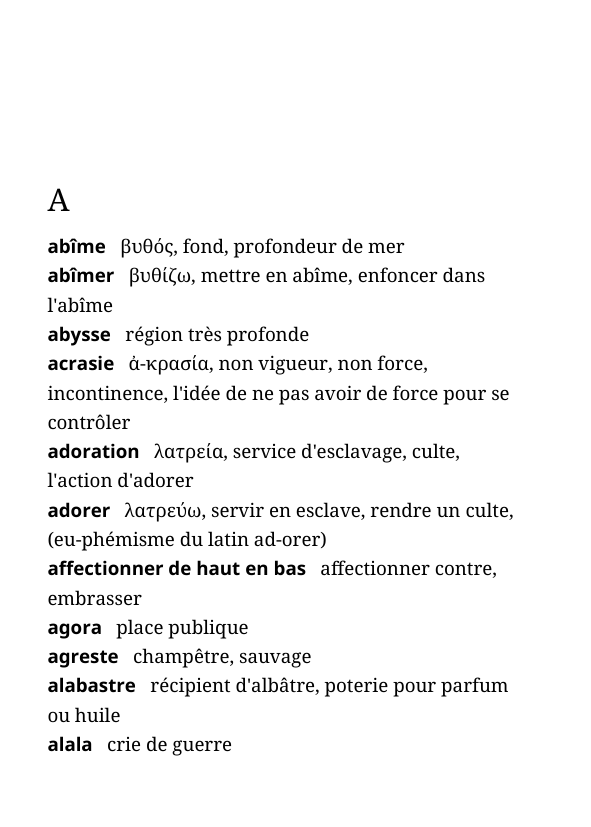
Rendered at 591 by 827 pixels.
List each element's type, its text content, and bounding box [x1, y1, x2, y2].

text acrasie ἀ-κρασία, non vigueur, non force, incontinence, l'idée de ne pas avoir de force pour se contrôler [47, 351, 526, 435]
text agreste champêtre, sauvage [47, 643, 526, 669]
text alala crie de guerre [47, 731, 526, 757]
text adorer λατρεύω, servir en esclave, rendre un culte, (eu-phémisme du latin ad-orer) [47, 497, 526, 552]
text abysse région très profonde [47, 321, 526, 347]
text abîmer βυθίζω, mettre en abîme, enfoncer dans l'abîme [47, 263, 526, 318]
text affectionner de haut en bas affectionner contre, embrasser [47, 556, 526, 610]
text adoration λατρεία, service d'esclavage, culte, l'action d'adorer [47, 438, 526, 493]
subtitle A [47, 178, 526, 221]
text agora place publique [47, 614, 526, 639]
text abîme βυθός, fond, profondeur de mer [47, 233, 526, 259]
text alabastre récipient d'albâtre, poterie pour parfum ou huile [47, 673, 526, 727]
